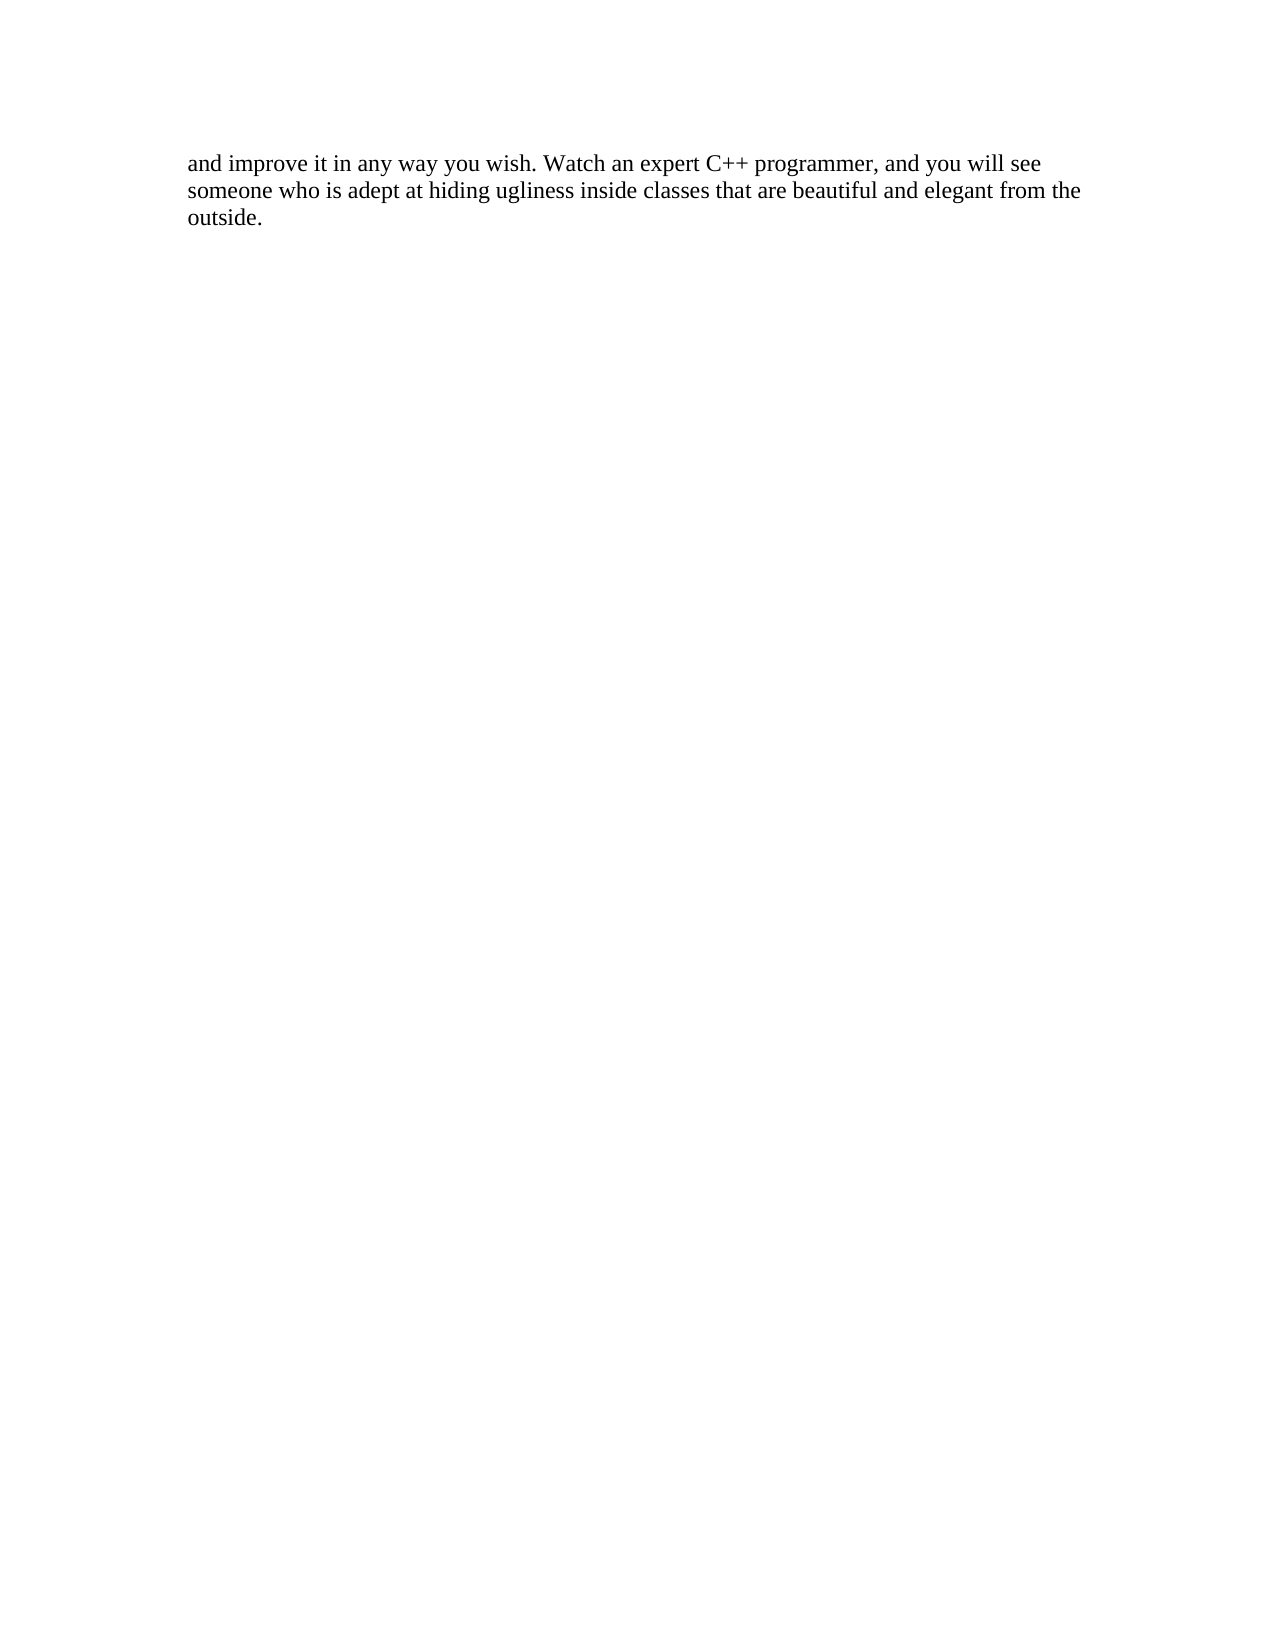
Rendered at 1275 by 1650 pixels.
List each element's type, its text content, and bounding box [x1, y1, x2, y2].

text and improve it in any way you wish. Watch an expert C++ programmer, and you will see someone who is adept at hiding ugliness inside classes that are beautiful and elegant from the outside. [187, 150, 1087, 231]
